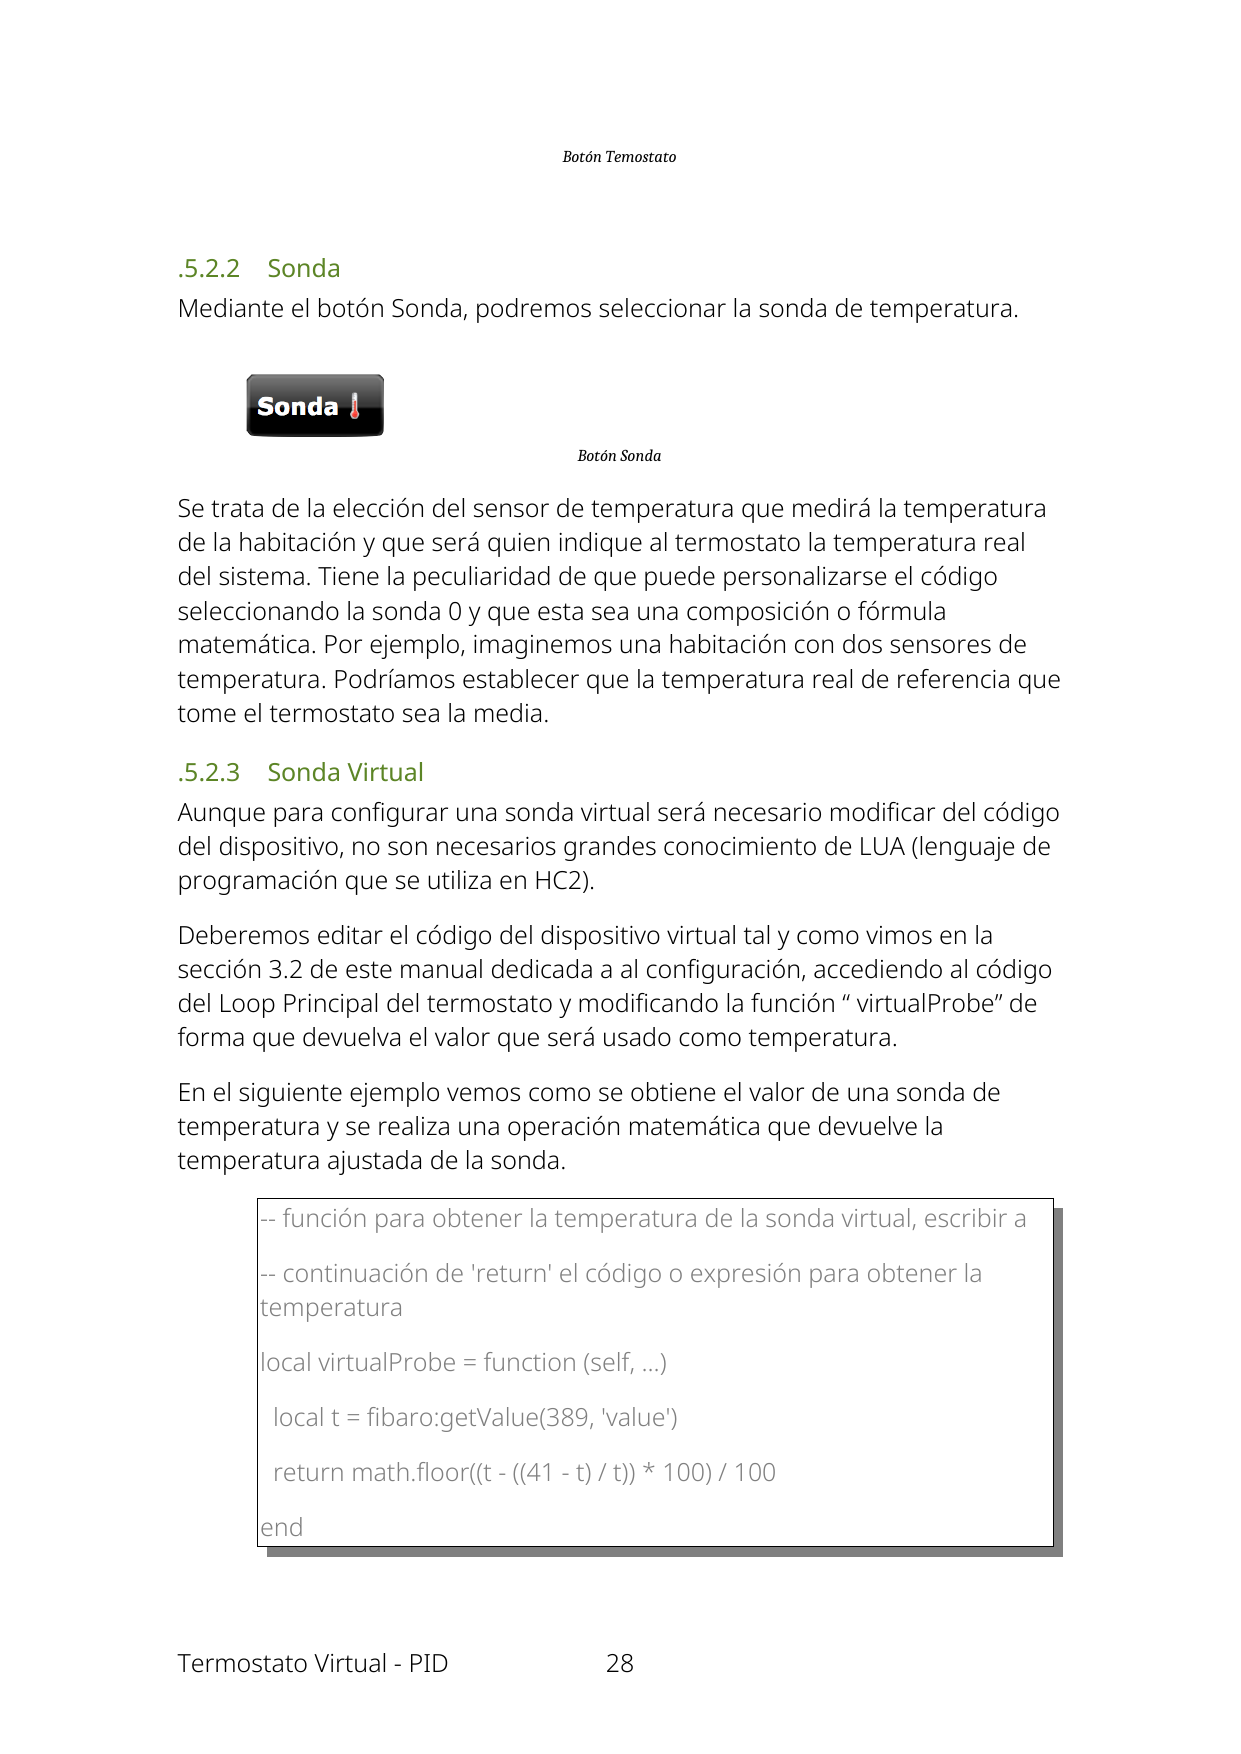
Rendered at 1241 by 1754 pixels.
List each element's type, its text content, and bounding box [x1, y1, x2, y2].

text En el siguiente ejemplo vemos como se obtiene el valor de una sonda de temperatura y se realiza una operación matemática que devuelve la temperatura ajustada de la sonda. [177, 1075, 1063, 1177]
subtitle Sonda [177, 251, 1063, 285]
text Deberemos editar el código del dispositivo virtual tal y como vimos en la sección 3.2 de este manual dedicada a al configuración, accediendo al código del Loop Principal del termostato y modificando la función “ virtualProbe” de forma que devuelva el valor que será usado como temperatura. [177, 918, 1063, 1054]
text -- función para obtener la temperatura de la sonda virtual, escribir a [258, 1199, 1052, 1235]
text -- continuación de 'return' el código o expresión para obtener la temperatura [258, 1253, 1052, 1324]
list Botón Sonda [177, 390, 1063, 466]
text local t = fibaro:getValue(389, 'value') [258, 1397, 1052, 1434]
text Se trata de la elección del sensor de temperatura que medirá la temperatura de la habitación y que será quien indique al termostato la temperatura real del sistema. Tiene la peculiaridad de que puede personalizarse el código seleccionando la sonda 0 y que esta sea una composición o fórmula matemática. Por ejemplo, imaginemos una habitación con dos sensores de temperatura. Podríamos establecer que la temperatura real de referencia que tome el termostato sea la media. [177, 491, 1063, 729]
text Aunque para configurar una sonda virtual será necesario modificar del código del dispositivo, no son necesarios grandes conocimiento de LUA (lenguaje de programación que se utiliza en HC2). [177, 795, 1063, 897]
picture [246, 370, 389, 447]
text end [258, 1506, 1052, 1546]
text Mediante el botón Sonda, podremos seleccionar la sonda de temperatura. [177, 291, 1063, 325]
text local virtualProbe = function (self, ...) [258, 1342, 1052, 1379]
list Botón Temostato [177, 148, 1063, 167]
text return math.floor((t - ((41 - t) / t)) * 100) / 100 [258, 1451, 1052, 1488]
subtitle Sonda Virtual [177, 754, 1063, 788]
